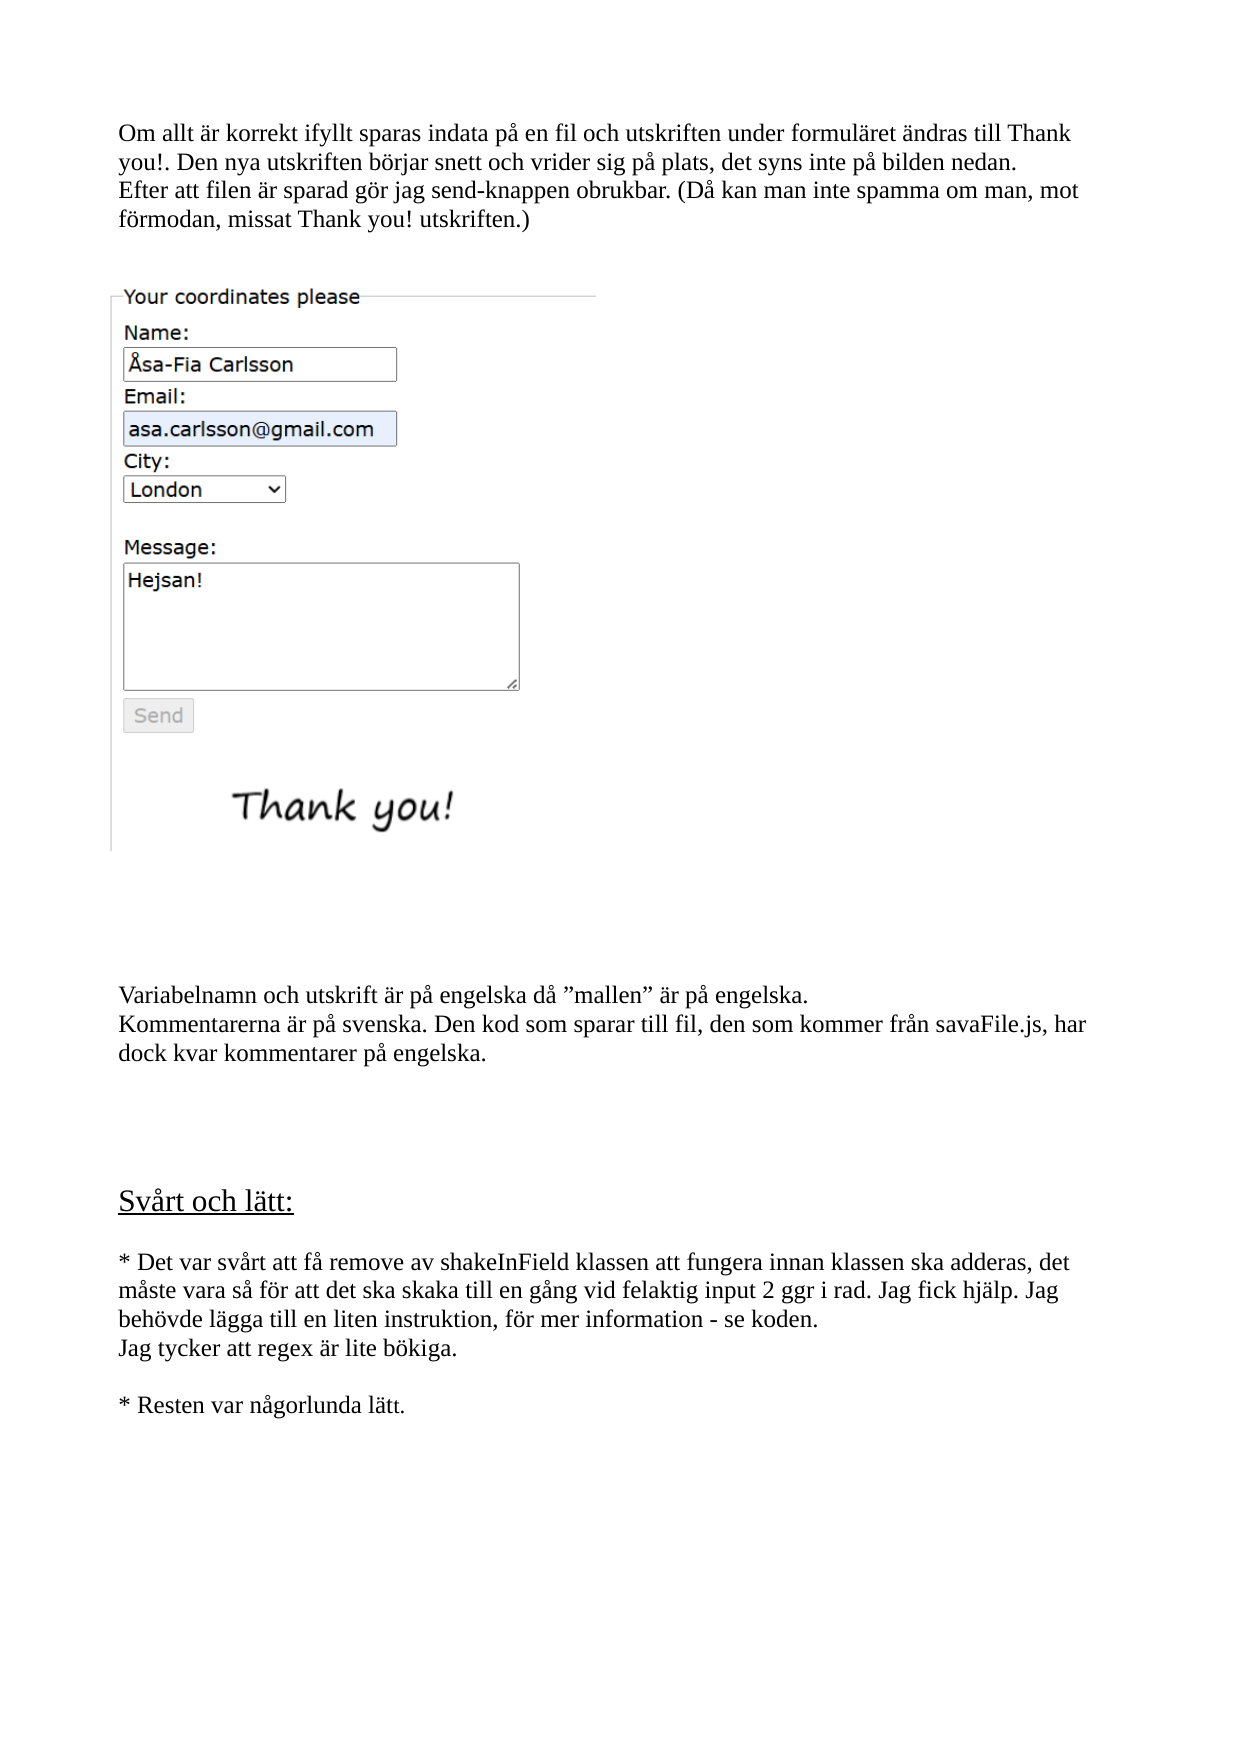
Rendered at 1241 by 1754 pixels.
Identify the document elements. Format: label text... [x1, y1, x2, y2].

text Om allt är korrekt ifyllt sparas indata på en fil och utskriften under formuläret ändras till Thank you!. Den nya utskriften börjar snett och vrider sig på plats, det syns inte på bilden nedan. [118, 118, 1122, 176]
picture [100, 269, 596, 851]
text Svårt och lätt: [118, 1182, 1122, 1218]
text Kommentarerna är på svenska. Den kod som sparar till fil, den som kommer från savaFile.js, har dock kvar kommentarer på engelska. [118, 1009, 1122, 1067]
text Jag tycker att regex är lite bökiga. [118, 1333, 1122, 1362]
text * Det var svårt att få remove av shakeInField klassen att fungera innan klassen ska adderas, det måste vara så för att det ska skaka till en gång vid felaktig input 2 ggr i rad. Jag fick hjälp. Jag behövde lägga till en liten instruktion, för mer information - se koden. [118, 1247, 1122, 1333]
text * Resten var någorlunda lätt. [118, 1390, 1122, 1419]
text Efter att filen är sparad gör jag send-knappen obrukbar. (Då kan man inte spamma om man, mot förmodan, missat Thank you! utskriften.) [118, 176, 1122, 233]
text Variabelnamn och utskrift är på engelska då ”mallen” är på engelska. [118, 981, 1122, 1009]
